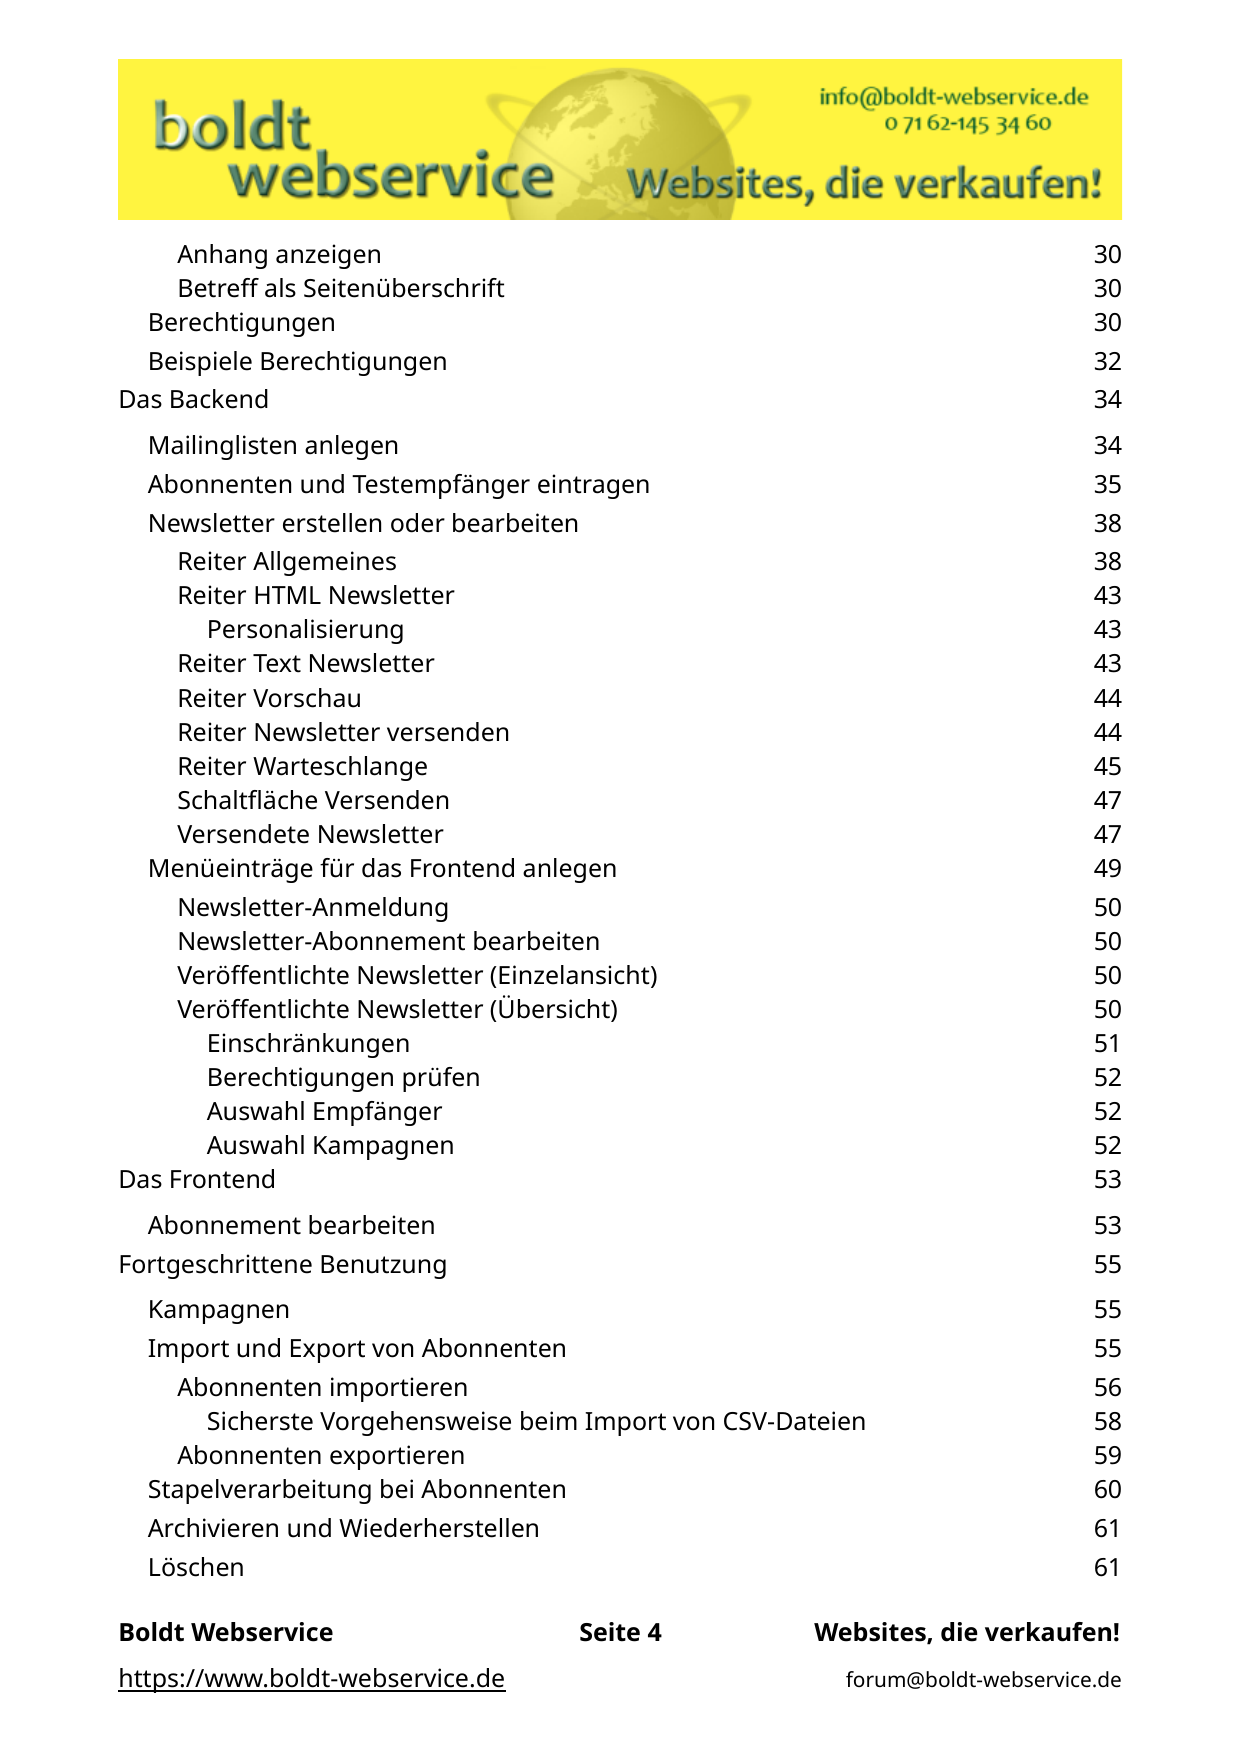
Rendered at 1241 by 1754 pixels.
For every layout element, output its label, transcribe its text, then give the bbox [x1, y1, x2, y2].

text Abonnenten und Testempfänger eintragen 35 [148, 466, 1122, 501]
text Betreff als Seitenüberschrift 30 [177, 270, 1122, 304]
text Berechtigungen prüfen 52 [207, 1059, 1122, 1094]
text Newsletter-Abonnement bearbeiten 50 [177, 923, 1122, 957]
text Newsletter erstellen oder bearbeiten 38 [148, 505, 1122, 539]
text Einschränkungen 51 [207, 1026, 1122, 1059]
text Menüeinträge für das Frontend anlegen 49 [148, 851, 1122, 884]
text Stapelverarbeitung bei Abonnenten 60 [148, 1472, 1122, 1506]
text Löschen 61 [148, 1549, 1122, 1583]
text Import und Export von Abonnenten 55 [148, 1331, 1122, 1365]
text Reiter Text Newsletter 43 [177, 646, 1122, 680]
text Reiter Newsletter versenden 44 [177, 714, 1122, 748]
text Beispiele Berechtigungen 32 [148, 343, 1122, 377]
text Versendete Newsletter 47 [177, 816, 1122, 851]
text Abonnement bearbeiten 53 [148, 1208, 1122, 1242]
text Abonnenten importieren 56 [177, 1370, 1122, 1404]
text Fortgeschrittene Benutzung 55 [118, 1246, 1122, 1280]
text Reiter Allgemeines 38 [177, 544, 1122, 578]
text Abonnenten exportieren 59 [177, 1438, 1122, 1472]
text Das Backend 34 [118, 382, 1122, 416]
text Berechtigungen 30 [148, 304, 1122, 338]
text Veröffentlichte Newsletter (Übersicht) 50 [177, 991, 1122, 1026]
text Reiter HTML Newsletter 43 [177, 578, 1122, 612]
text Reiter Vorschau 44 [177, 680, 1122, 714]
text Reiter Warteschlange 45 [177, 748, 1122, 782]
text Personalisierung 43 [207, 612, 1122, 646]
text Das Frontend 53 [118, 1162, 1122, 1196]
text Mailinglisten anlegen 34 [148, 428, 1122, 462]
text Newsletter-Anmeldung 50 [177, 889, 1122, 923]
text Anhang anzeigen 30 [177, 236, 1122, 270]
text Schaltfläche Versenden 47 [177, 782, 1122, 816]
text Auswahl Kampagnen 52 [207, 1128, 1122, 1162]
picture [118, 59, 1123, 220]
text Veröffentlichte Newsletter (Einzelansicht) 50 [177, 957, 1122, 991]
text Sicherste Vorgehensweise beim Import von CSV-Dateien 58 [207, 1404, 1122, 1438]
text Auswahl Empfänger 52 [207, 1094, 1122, 1128]
text Archivieren und Wiederherstellen 61 [148, 1511, 1122, 1545]
text Kampagnen 55 [148, 1292, 1122, 1326]
